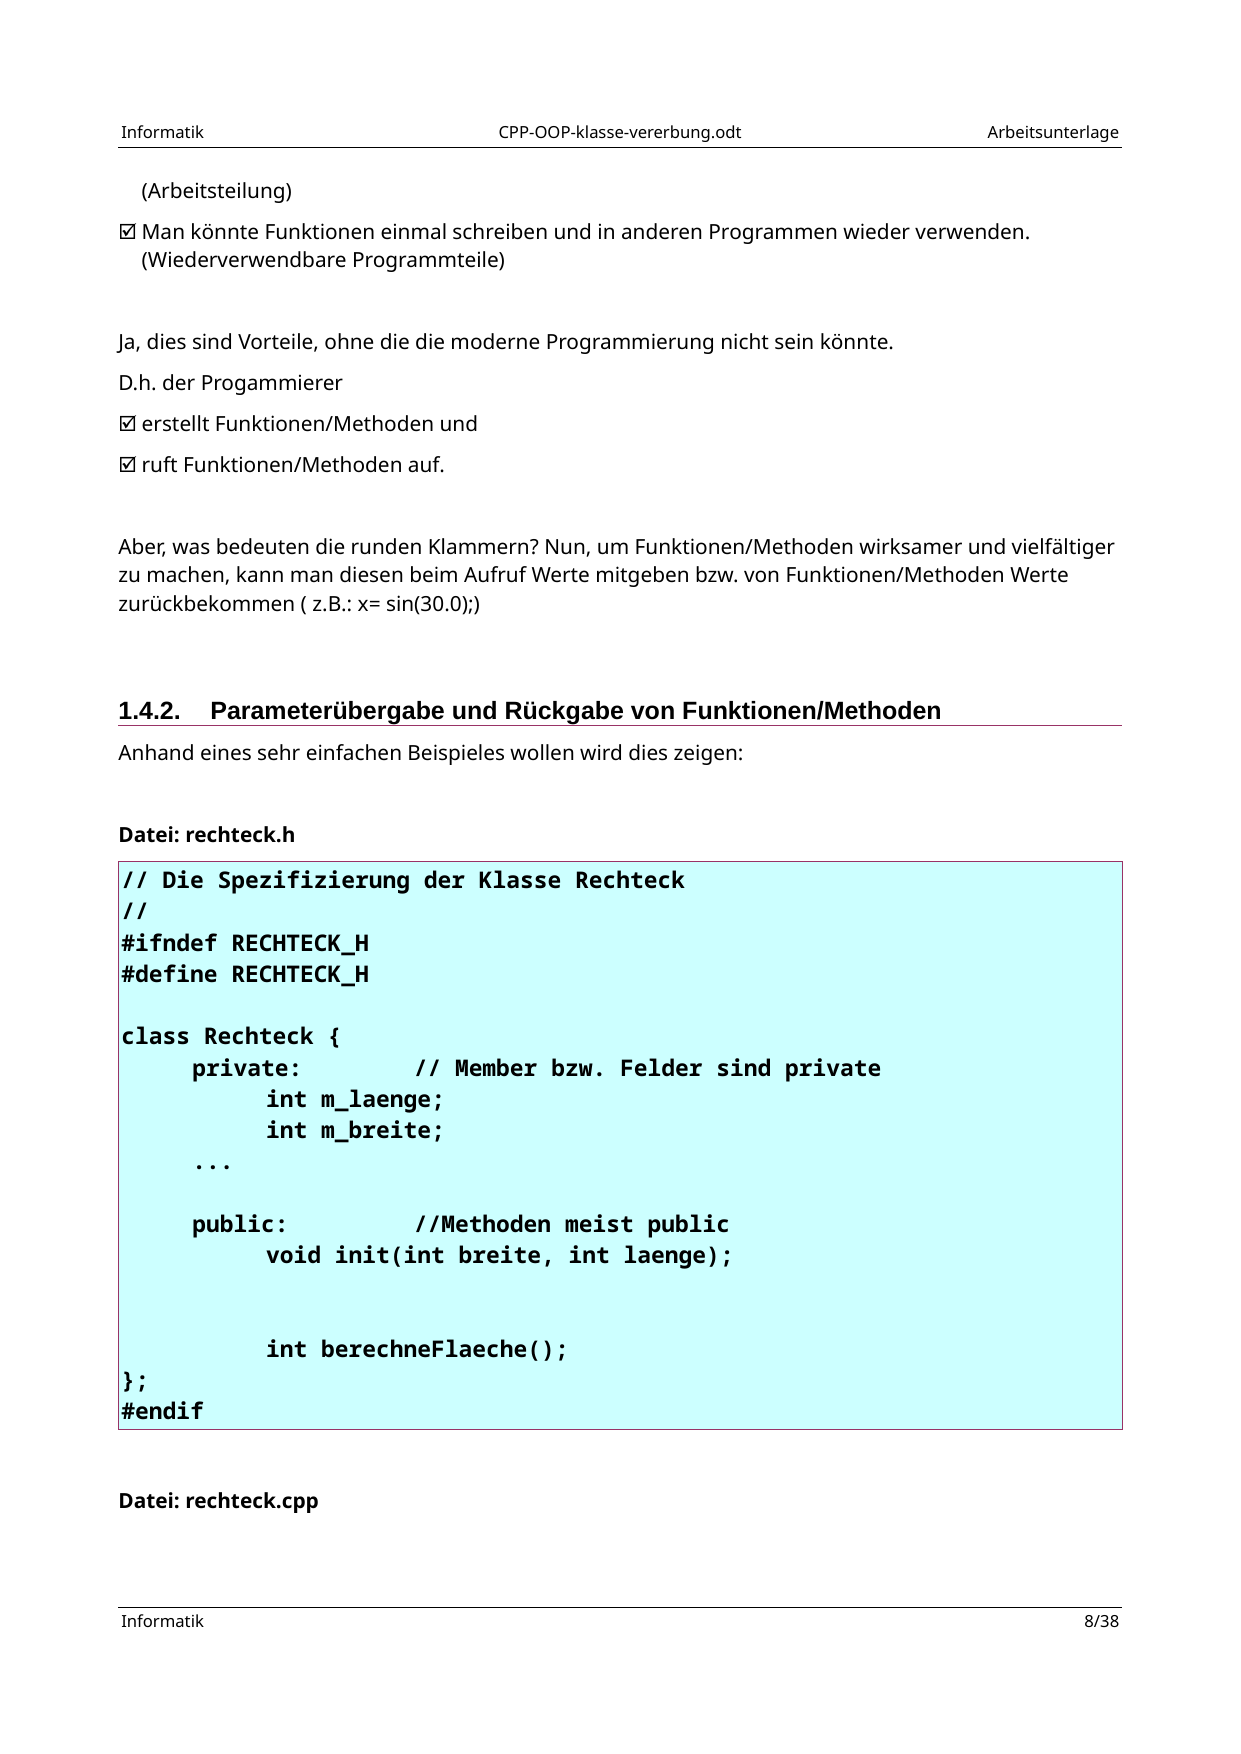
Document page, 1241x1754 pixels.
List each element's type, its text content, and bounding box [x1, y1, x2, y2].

text public: //Methoden meist public [119, 1205, 1122, 1236]
text int berechneFlaeche(); [119, 1330, 1122, 1361]
list ruft Funktionen/Methoden auf. [118, 450, 1122, 479]
list (Arbeitsteilung) [118, 176, 1122, 205]
text private: // Member bzw. Felder sind private [119, 1048, 1122, 1080]
text D.h. der Progammierer [118, 368, 1122, 397]
text Anhand eines sehr einfachen Beispieles wollen wird dies zeigen: [118, 738, 1122, 767]
list Man könnte Funktionen einmal schreiben und in anderen Programmen wieder verwenden. (Wiederverwendbare Programmteile) [118, 217, 1122, 274]
text void init(int breite, int laenge); [119, 1236, 1122, 1267]
text class Rechteck { [119, 1017, 1122, 1048]
text int m_laenge; [119, 1080, 1122, 1111]
text #endif [119, 1392, 1122, 1429]
text }; [119, 1361, 1122, 1392]
text #ifndef RECHTECK_H [119, 923, 1122, 955]
text Aber, was bedeuten die runden Klammern? Nun, um Funktionen/Methoden wirksamer und vielfältiger zu machen, kann man diesen beim Aufruf Werte mitgeben bzw. von Funktionen/Methoden Werte zurückbekommen ( z.B.: x= sin(30.0);) [118, 532, 1122, 617]
subtitle Parameterübergabe und Rückgabe von Funktionen/Methoden [118, 696, 1122, 725]
text Datei: rechteck.cpp [118, 1486, 1122, 1515]
text ... [119, 1142, 1122, 1173]
text Datei: rechteck.h [118, 820, 1122, 848]
text int m_breite; [119, 1111, 1122, 1142]
text // [119, 892, 1122, 923]
text #define RECHTECK_H [119, 955, 1122, 986]
text Ja, dies sind Vorteile, ohne die die moderne Programmierung nicht sein könnte. [118, 327, 1122, 356]
list erstellt Funktionen/Methoden und [118, 409, 1122, 438]
text // Die Spezifizierung der Klasse Rechteck [119, 862, 1122, 892]
